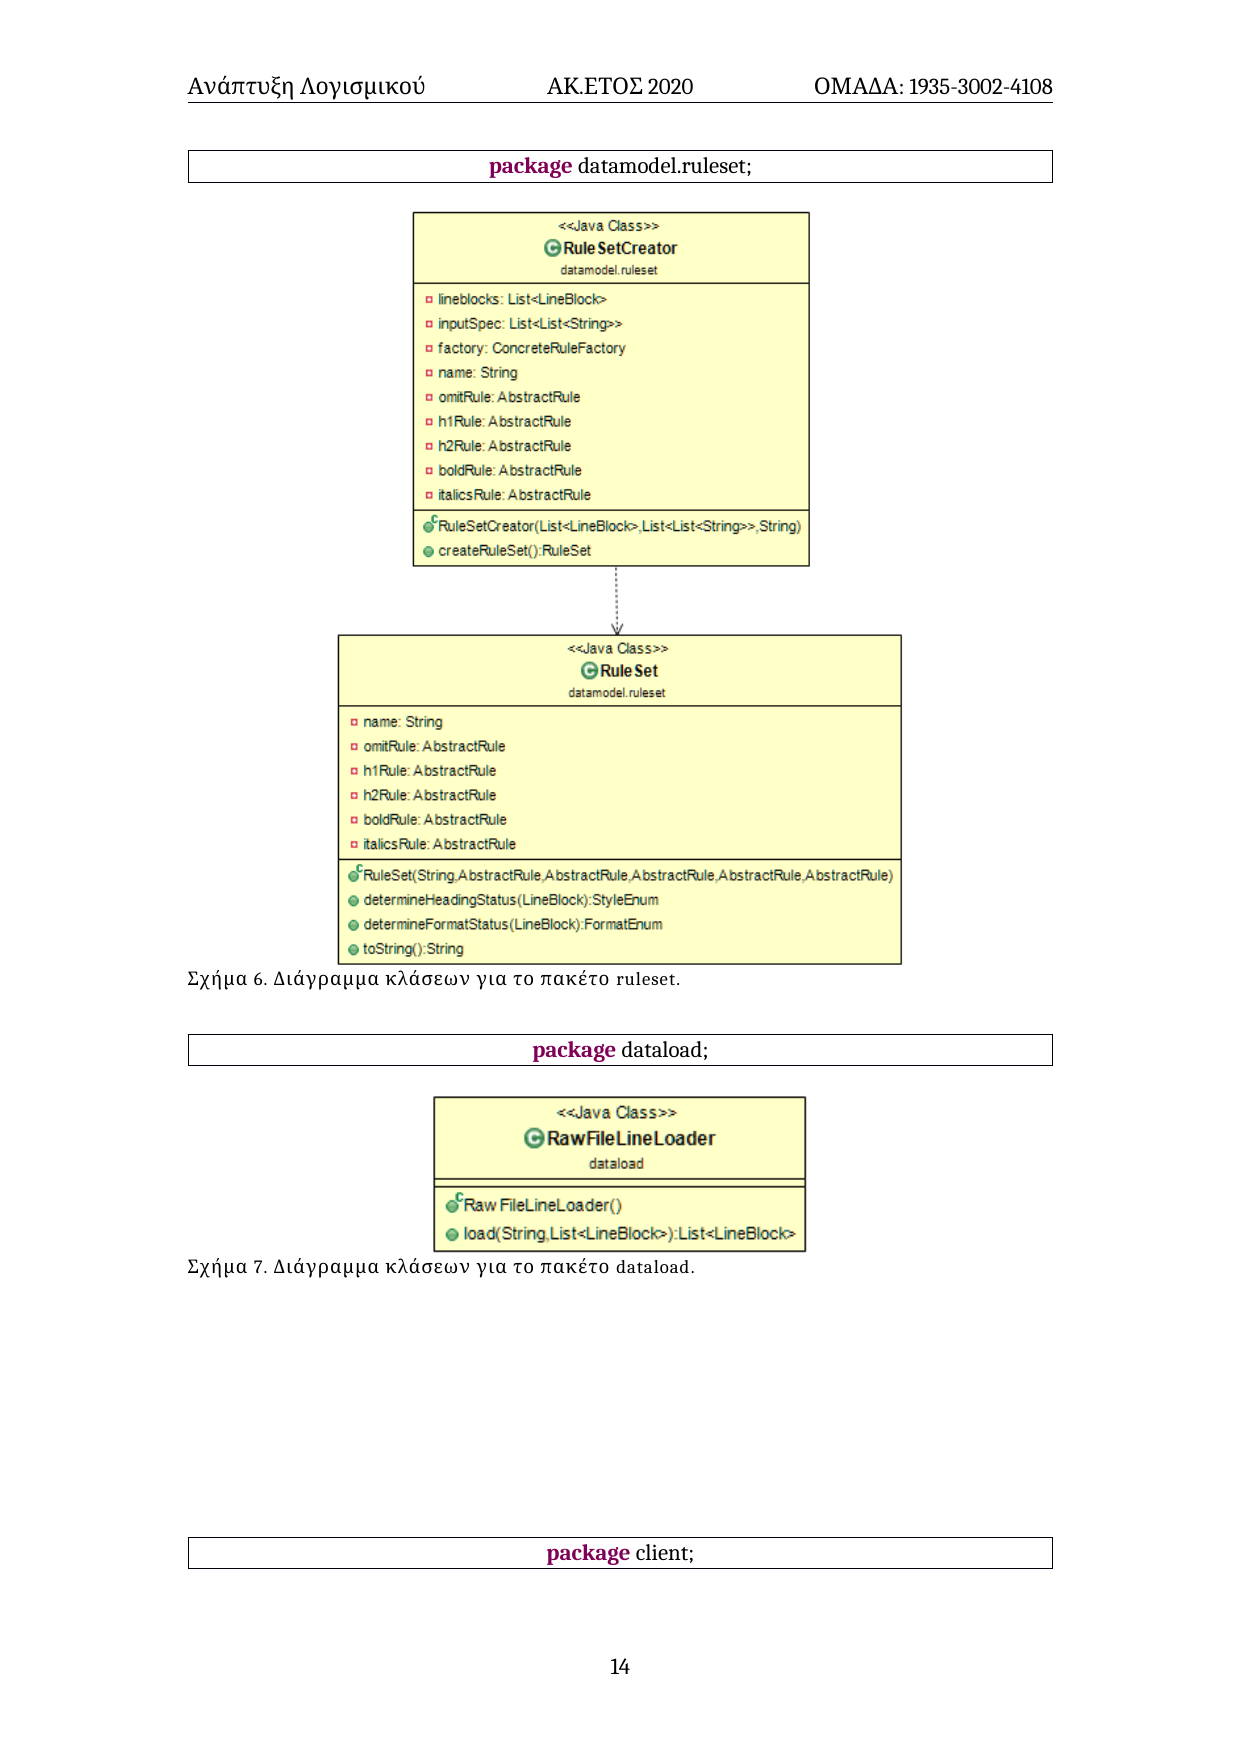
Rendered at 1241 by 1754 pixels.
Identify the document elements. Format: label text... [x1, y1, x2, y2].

text Σχήμα 6. Διάγραμμα κλάσεων για το πακέτο ruleset. [187, 209, 1053, 990]
text package dataload; [189, 1035, 1052, 1065]
picture [429, 1092, 811, 1257]
text package datamodel.ruleset; [189, 151, 1052, 182]
picture [334, 208, 906, 969]
text Σχήμα 7. Διάγραμμα κλάσεων για το πακέτο dataload. [187, 1092, 1053, 1278]
text package client; [189, 1538, 1052, 1568]
